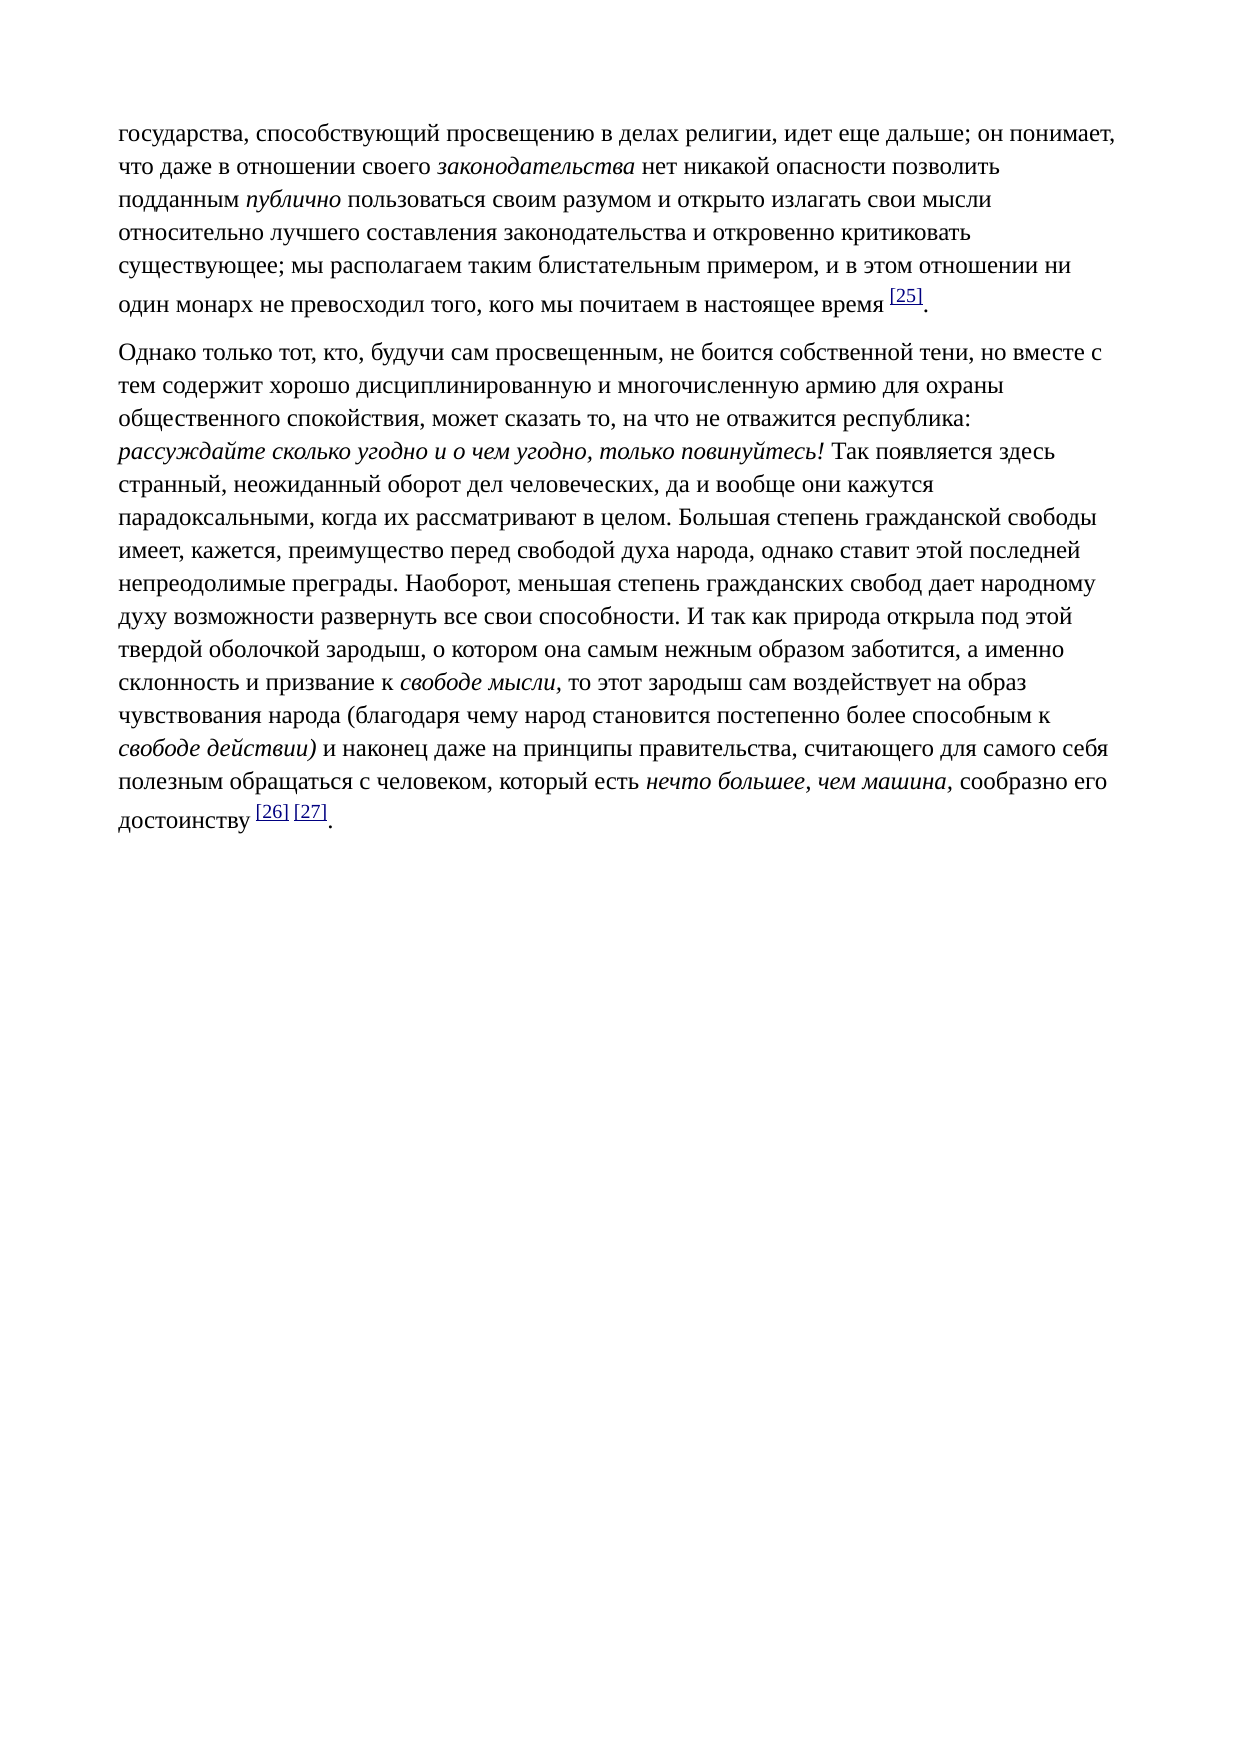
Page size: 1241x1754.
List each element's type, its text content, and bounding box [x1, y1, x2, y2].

text государства, способствующий просвещению в делах религии, идет еще дальше; он понимает, что даже в отношении своего законодательства нет никакой опасности позволить подданным публично пользоваться своим разумом и открыто излагать свои мысли относительно лучшего составления законодательства и откровенно критиковать существующее; мы располагаем таким блистательным примером, и в этом отношении ни один монарх не превосходил того, кого мы почитаем в настоящее время [25]. [118, 118, 1122, 317]
text Однако только тот, кто, будучи сам просвещенным, не боится собственной тени, но вместе с тем содержит хорошо дисциплинированную и многочисленную армию для охраны общественного спокойствия, может сказать то, на что не отважится республика: рассуждайте сколько угодно и о чем угодно, только повинуйтесь! Так появляется здесь странный, неожиданный оборот дел человеческих, да и вообще они кажутся парадоксальными, когда их рассматривают в целом. Большая степень гражданской свободы имеет, кажется, преимущество перед свободой духа народа, однако ставит этой последней непреодолимые преграды. Наоборот, меньшая степень гражданских свобод дает народному духу возможности развернуть все свои способности. И так как природа открыла под этой твердой оболочкой зародыш, о котором она самым нежным образом заботится, а именно склонность и призвание к свободе мысли, то этот зародыш сам воздействует на образ чувствования народа (благодаря чему народ становится постепенно более способным к свободе действии) и наконец даже на принципы правительства, считающего для самого себя полезным обращаться с человеком, который есть нечто большее, чем машина, сообразно его достоинству [26] [27]. [118, 337, 1122, 834]
